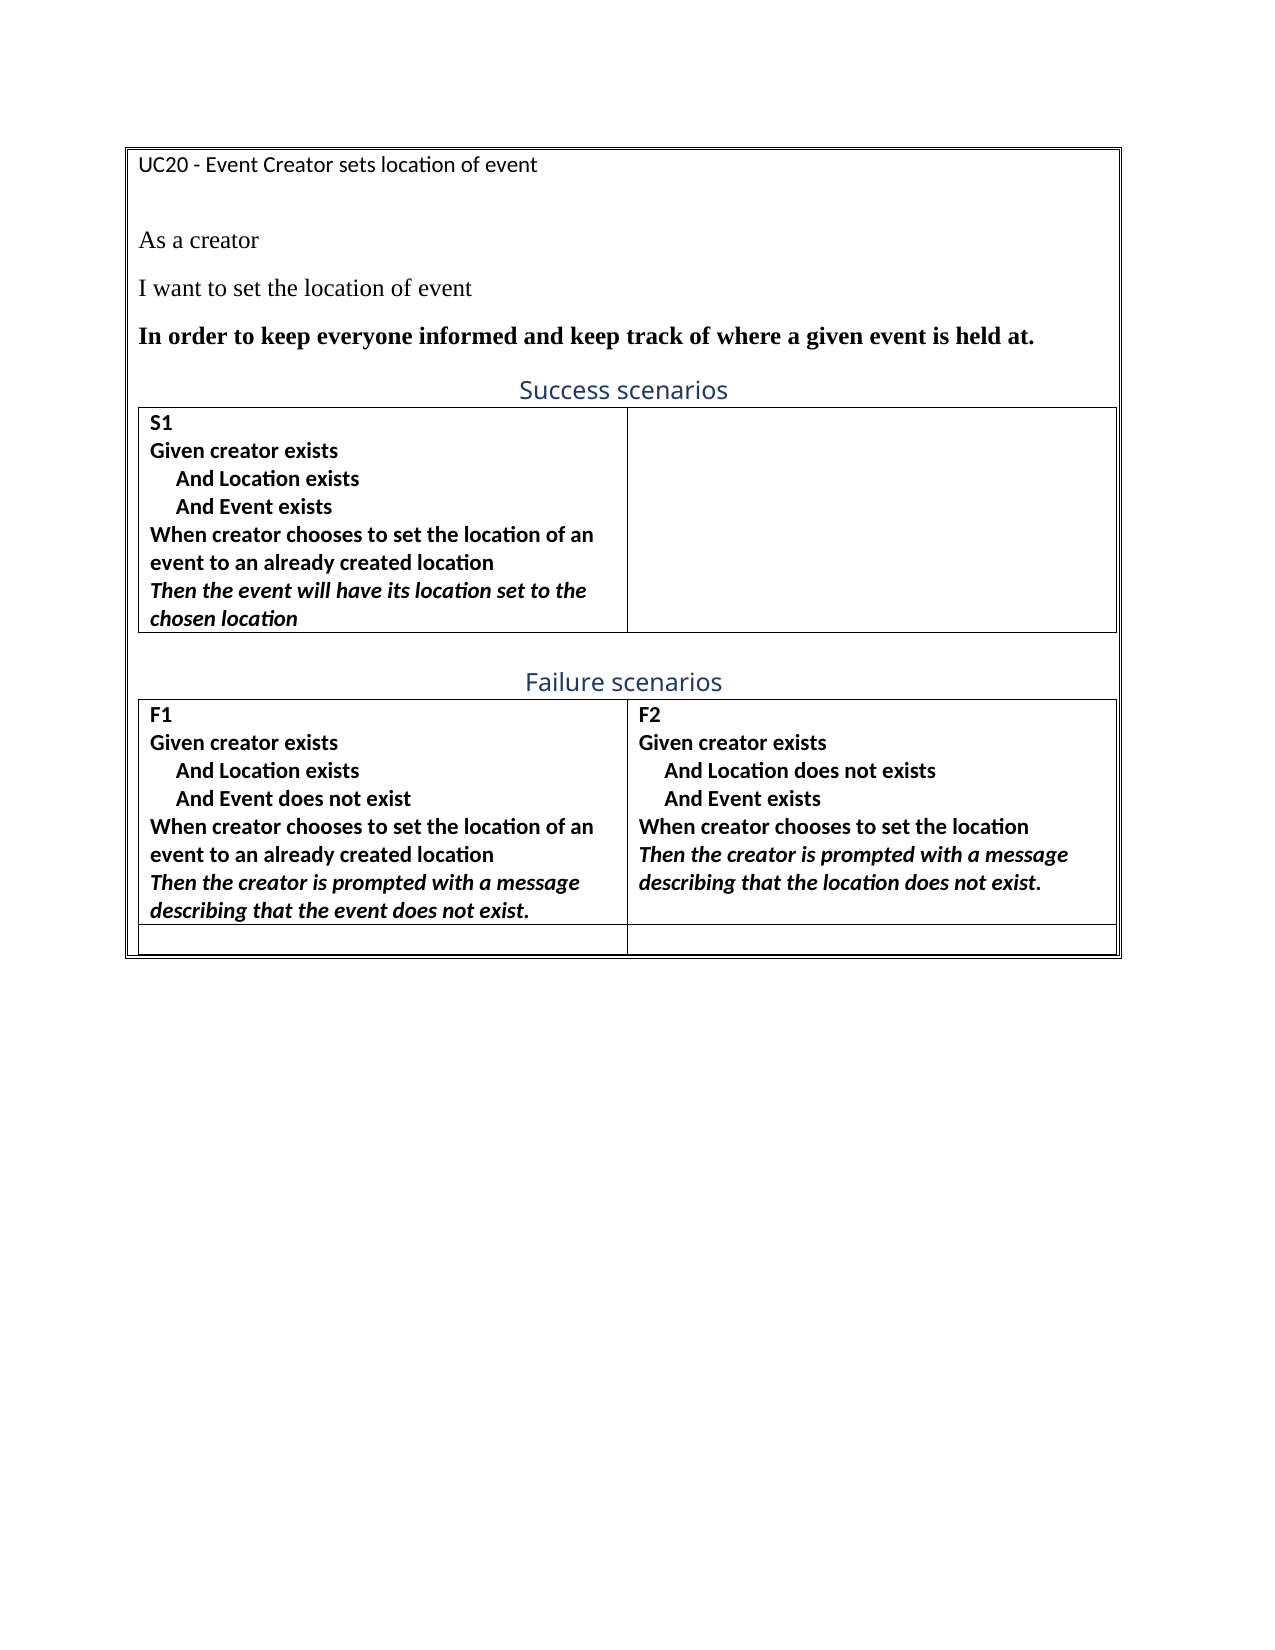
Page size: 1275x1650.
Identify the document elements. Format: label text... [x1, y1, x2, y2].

table_cell [139, 925, 627, 954]
table_header F1 Given creator exists And Location exists And Event does not exist When creator chooses to set the location of an event to an already created location Then the creator is prompted with a message describing that the event does not exist. [139, 700, 627, 924]
table_header F2 Given creator exists And Location does not exists And Event exists When creator chooses to set the location Then the creator is prompted with a message describing that the location does not exist. [628, 700, 1116, 924]
table_header [628, 408, 1116, 632]
table_header S1 Given creator exists And Location exists And Event exists When creator chooses to set the location of an event to an already created location Then the event will have its location set to the chosen location [139, 408, 627, 632]
table_header UC20 - Event Creator sets location of event As a creator I want to set the location of event In order to keep everyone informed and keep track of where a given event is held at. Success scenarios Failure scenarios [128, 150, 1119, 955]
table_cell [628, 925, 1116, 954]
